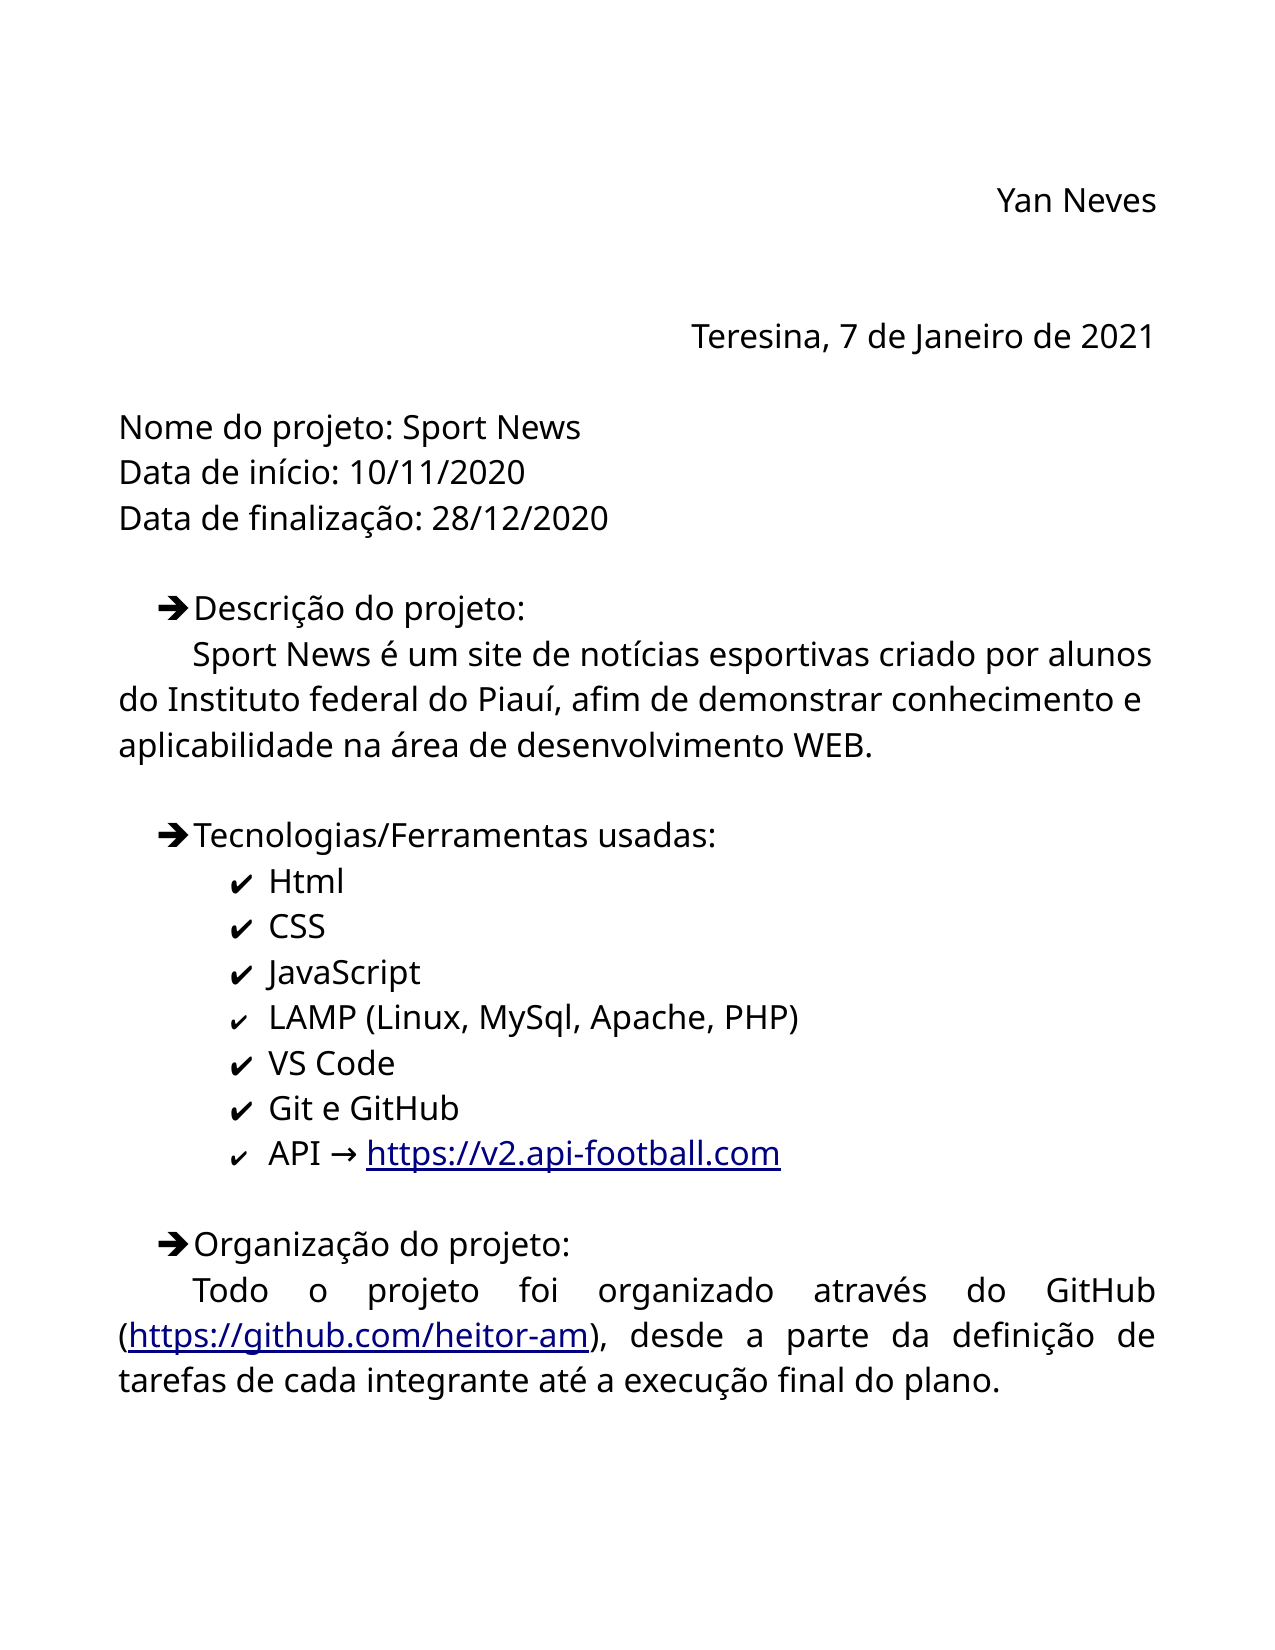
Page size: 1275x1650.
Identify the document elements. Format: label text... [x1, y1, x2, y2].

list LAMP (Linux, MySql, Apache, PHP) [231, 994, 1157, 1039]
list CSS [231, 903, 1157, 948]
list Git e GitHub [231, 1085, 1157, 1130]
text Data de finalização: 28/12/2020 [118, 494, 1157, 540]
list JavaScript [231, 948, 1157, 994]
list VS Code [231, 1039, 1157, 1085]
text Sport News é um site de notícias esportivas criado por alunos do Instituto federal do Piauí, afim de demonstrar conhecimento e aplicabilidade na área de desenvolvimento WEB. [118, 631, 1157, 767]
list Descrição do projeto: [156, 585, 1157, 631]
text Todo o projeto foi organizado através do GitHub (https://github.com/heitor-am), desde a parte da definição de tarefas de cada integrante até a execução final do plano. [118, 1266, 1157, 1403]
text Teresina, 7 de Janeiro de 2021 [118, 313, 1157, 358]
list Organização do projeto: [156, 1221, 1157, 1266]
text Yan Neves [118, 176, 1157, 222]
list Tecnologias/Ferramentas usadas: [156, 812, 1157, 858]
text Nome do projeto: Sport News [118, 403, 1157, 449]
text Data de início: 10/11/2020 [118, 449, 1157, 494]
list API → https://v2.api-football.com [231, 1130, 1157, 1176]
list Html [231, 858, 1157, 903]
